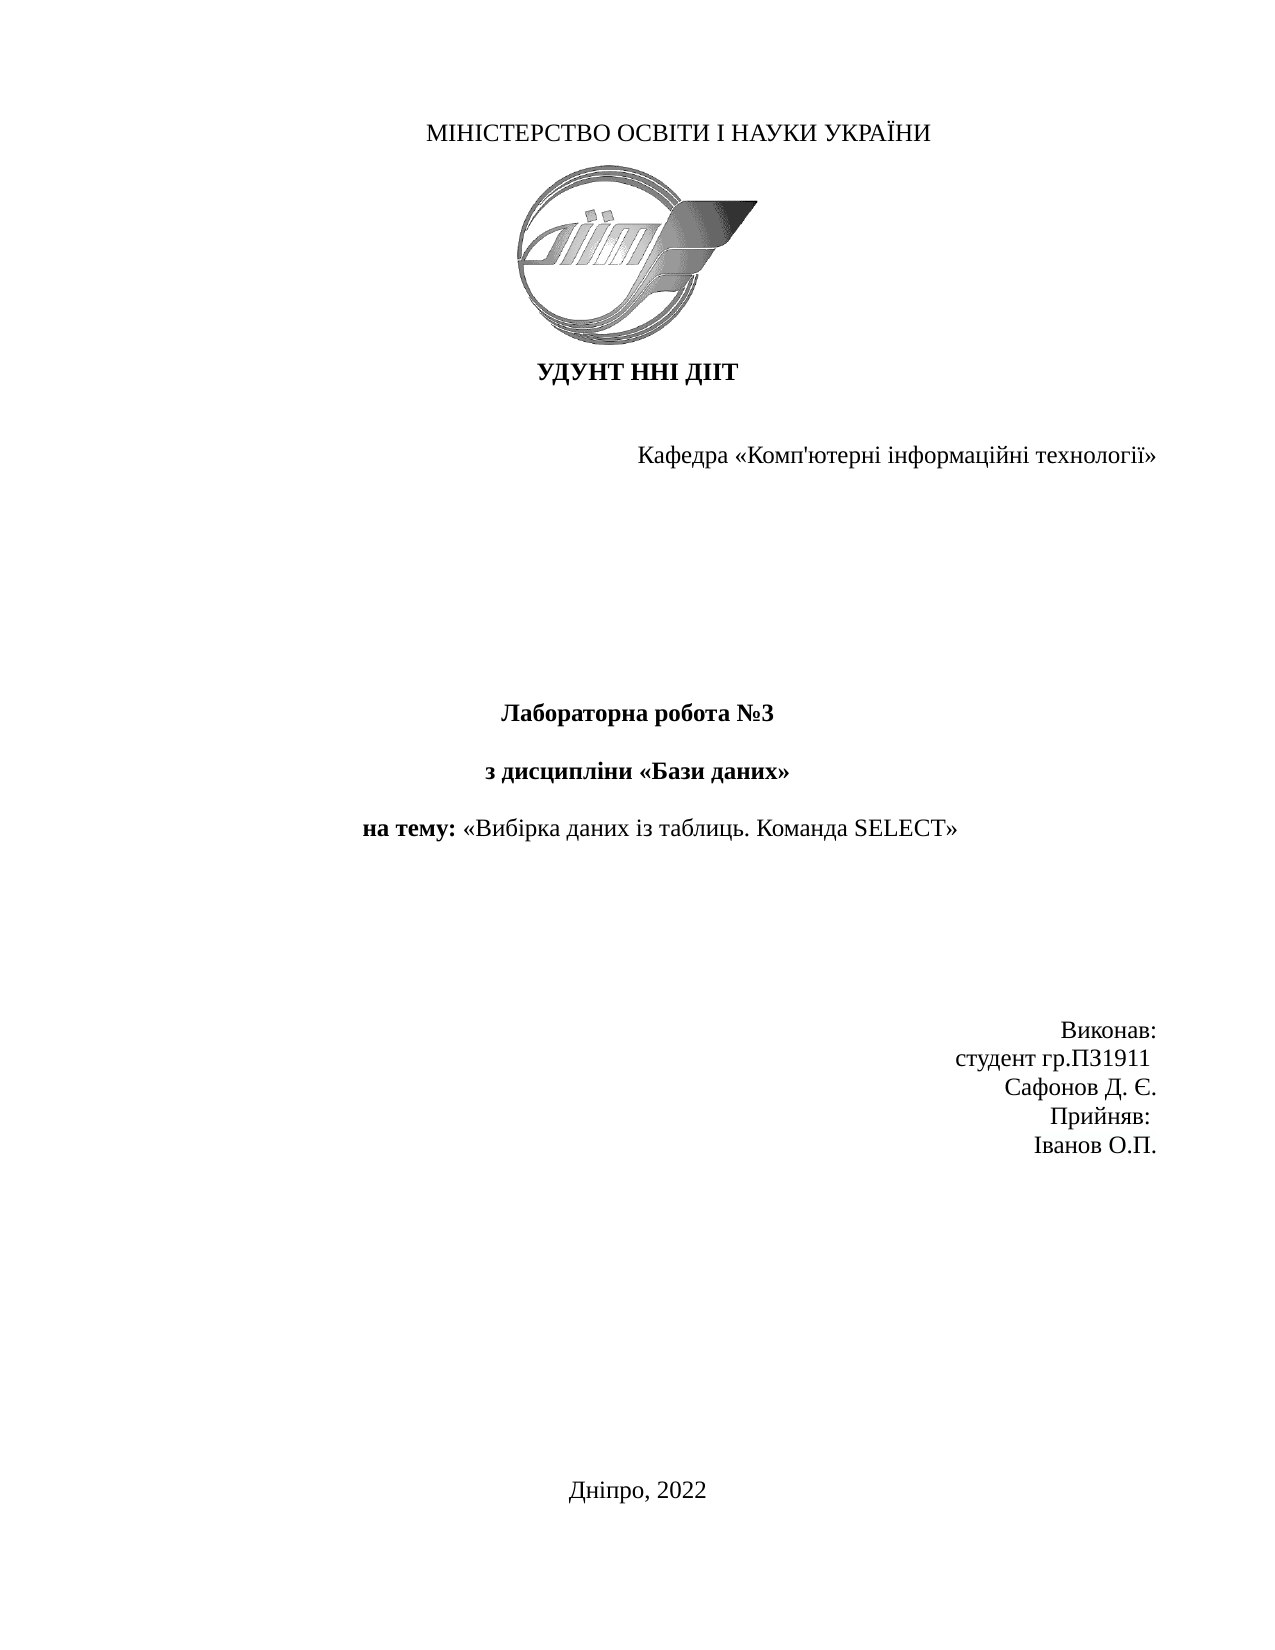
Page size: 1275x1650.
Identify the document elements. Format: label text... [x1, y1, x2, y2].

text Прийняв: [709, 1101, 1157, 1130]
text Виконав: [118, 1015, 1157, 1043]
text Кафедра «Комп'ютерні інформаційні технології» [118, 440, 1157, 468]
text Сафонов Д. Є. [709, 1072, 1157, 1101]
text УДУНТ ННІ ДІІТ [118, 357, 1157, 386]
text МІНІСТЕРСТВО ОСВІТИ І НАУКИ УКРАЇНИ [155, 118, 1157, 147]
text студент гр.ПЗ1911 [709, 1043, 1157, 1072]
text Дніпро, 2022 [118, 1475, 1157, 1503]
text Лабораторна робота №3 [118, 698, 1157, 727]
text з дисципліни «Бази даних» [118, 727, 1157, 785]
text на тему: «Вибірка даних із таблиць. Команда SELECT» [118, 813, 1157, 842]
text Іванов О.П. [709, 1130, 1157, 1158]
